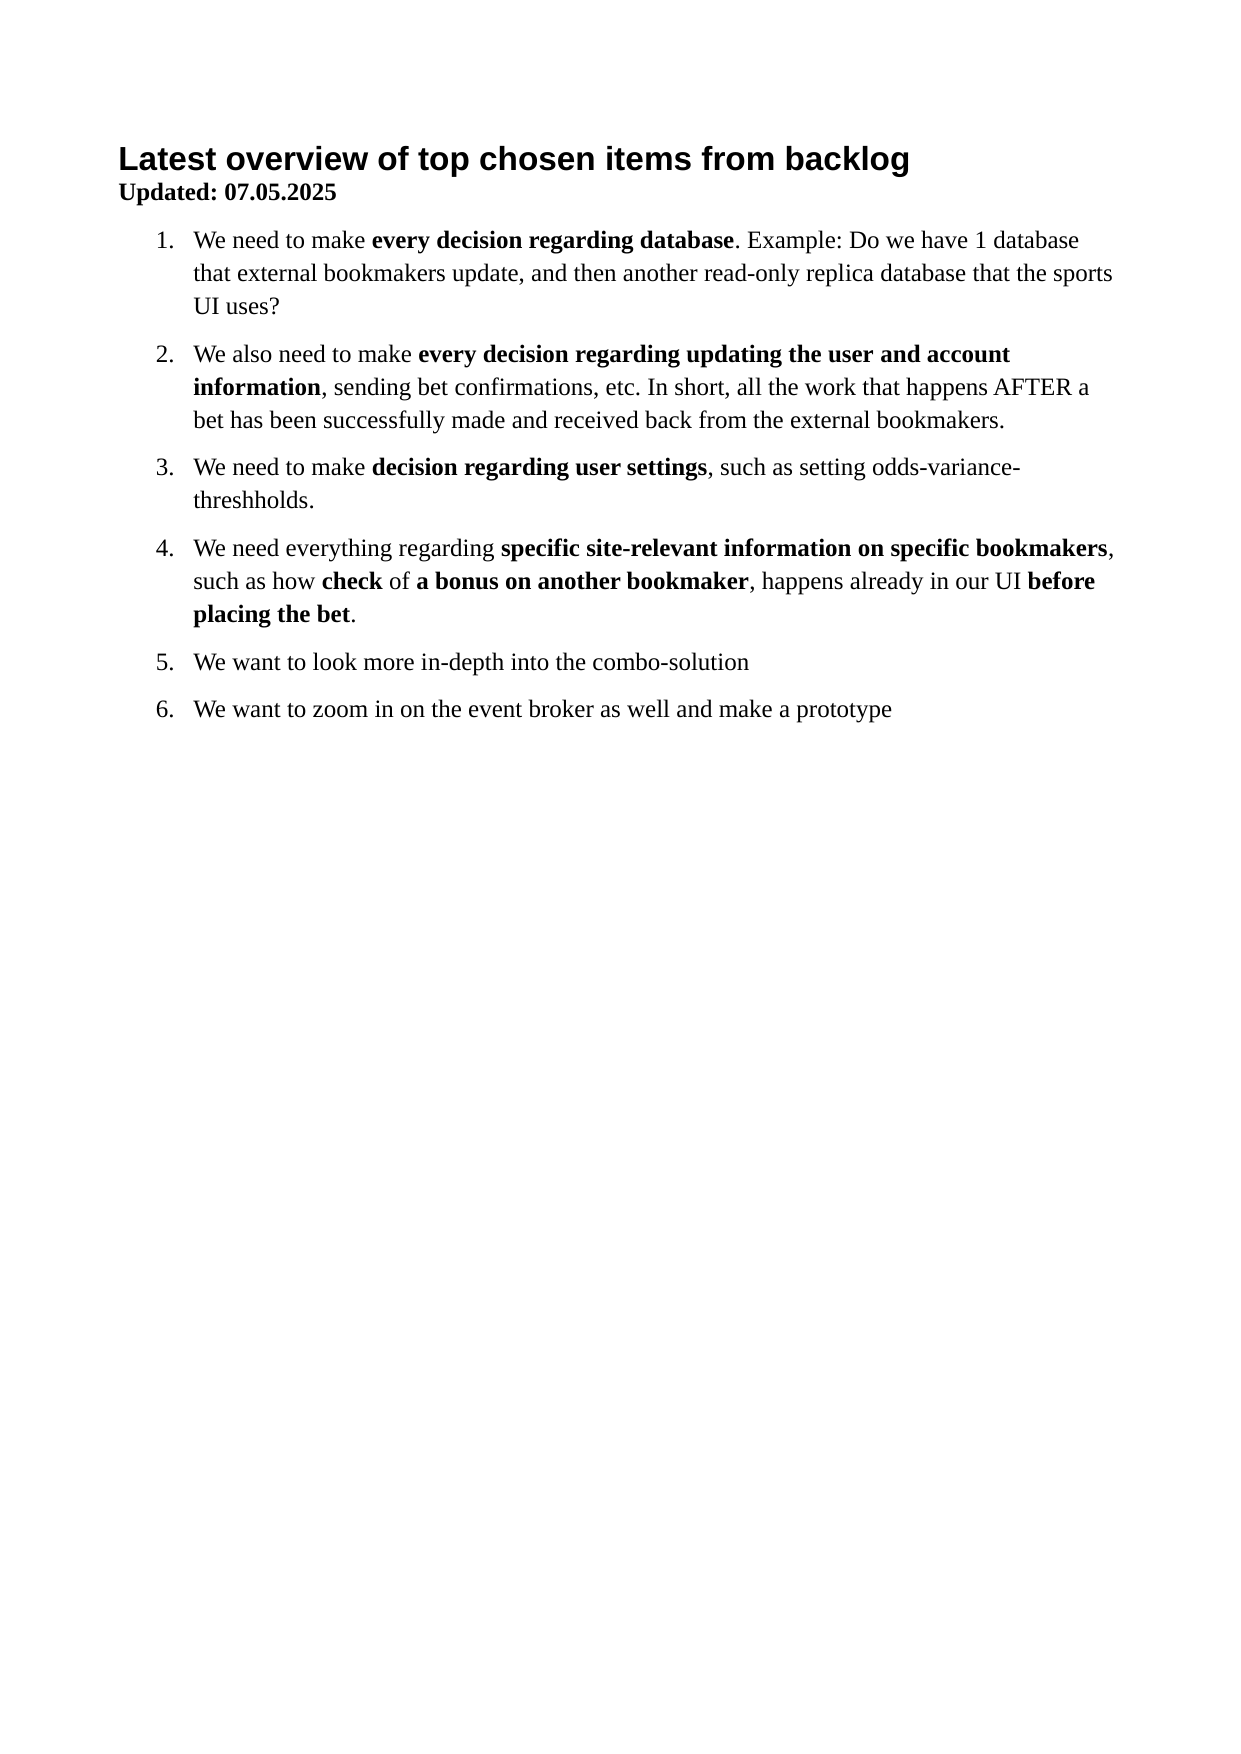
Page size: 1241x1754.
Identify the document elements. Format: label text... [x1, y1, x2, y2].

list We want to zoom in on the event broker as well and make a prototype [156, 694, 1122, 723]
list We need to make decision regarding user settings, such as setting odds-variance-threshholds. [156, 452, 1122, 514]
text Updated: 07.05.2025 [118, 177, 1122, 206]
list We want to look more in-depth into the combo-solution [156, 647, 1122, 675]
list We also need to make every decision regarding updating the user and account information, sending bet confirmations, etc. In short, all the work that happens AFTER a bet has been successfully made and received back from the external bookmakers. [156, 339, 1122, 433]
subtitle Latest overview of top chosen items from backlog [118, 139, 1122, 177]
list We need everything regarding specific site-relevant information on specific bookmakers, such as how check of a bonus on another bookmaker, happens already in our UI before placing the bet. [156, 533, 1122, 628]
list We need to make every decision regarding database. Example: Do we have 1 database that external bookmakers update, and then another read-only replica database that the sports UI uses? [156, 225, 1122, 320]
